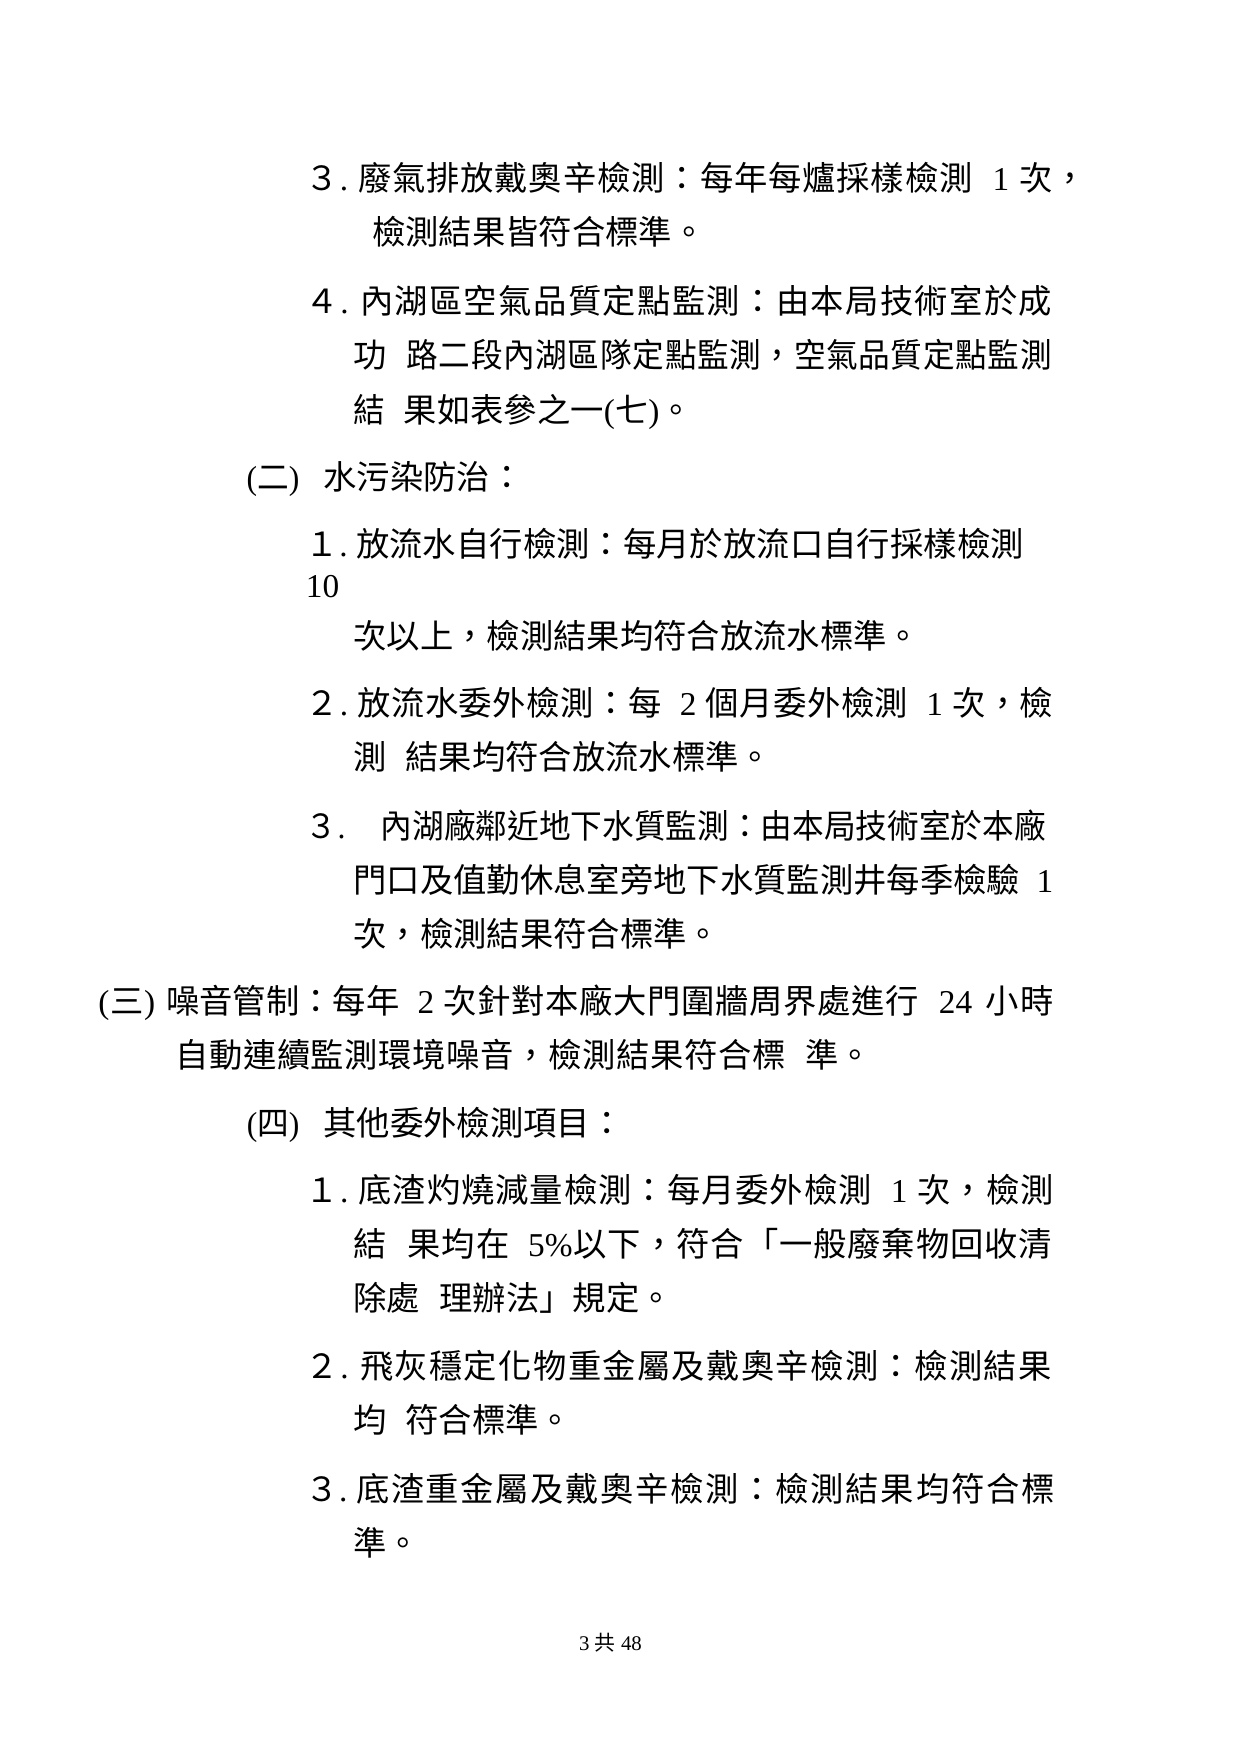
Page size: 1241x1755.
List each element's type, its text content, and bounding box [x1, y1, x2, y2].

text ３. 底渣重金屬及戴奧辛檢測：檢測結果均符合標 準。 [305, 1462, 1055, 1564]
text 次，檢測結果符合標準。 [353, 908, 1066, 956]
text (二) 水污染防治： [246, 451, 1066, 499]
text ２. 飛灰穩定化物重金屬及戴奧辛檢測：檢測結果均 符合標準。 [305, 1340, 1053, 1442]
text ２. 放流水委外檢測：每 2 個月委外檢測 1 次，檢測 結果均符合放流水標準。 [306, 677, 1053, 779]
text (四) 其他委外檢測項目： [247, 1097, 1066, 1145]
text １. 底渣灼燒減量檢測：每月委外檢測 1 次，檢測結 果均在 5%以下，符合「一般廢棄物回收清除處 理辦法」規定。 [306, 1164, 1054, 1320]
text ３. 廢氣排放戴奧辛檢測：每年每爐採樣檢測 1 次， 檢測結果皆符合標準。 [305, 152, 1054, 254]
text (三) 噪音管制：每年 2 次針對本廠大門圍牆周界處進行 24 小時自動連續監測環境噪音，檢測結果符合標 準。 [98, 975, 1054, 1077]
text ４. 內湖區空氣品質定點監測：由本局技術室於成功 路二段內湖區隊定點監測，空氣品質定點監測結 果如表參之一(七)。 [305, 274, 1053, 432]
text ３. 內湖廠鄰近地下水質監測：由本局技術室於本廠 [306, 799, 1066, 848]
text １. 放流水自行檢測：每月於放流口自行採樣檢測 10 [306, 518, 1066, 604]
text 門口及值勤休息室旁地下水質監測井每季檢驗 1 [353, 853, 1066, 902]
text 次以上，檢測結果均符合放流水標準。 [353, 610, 1066, 658]
